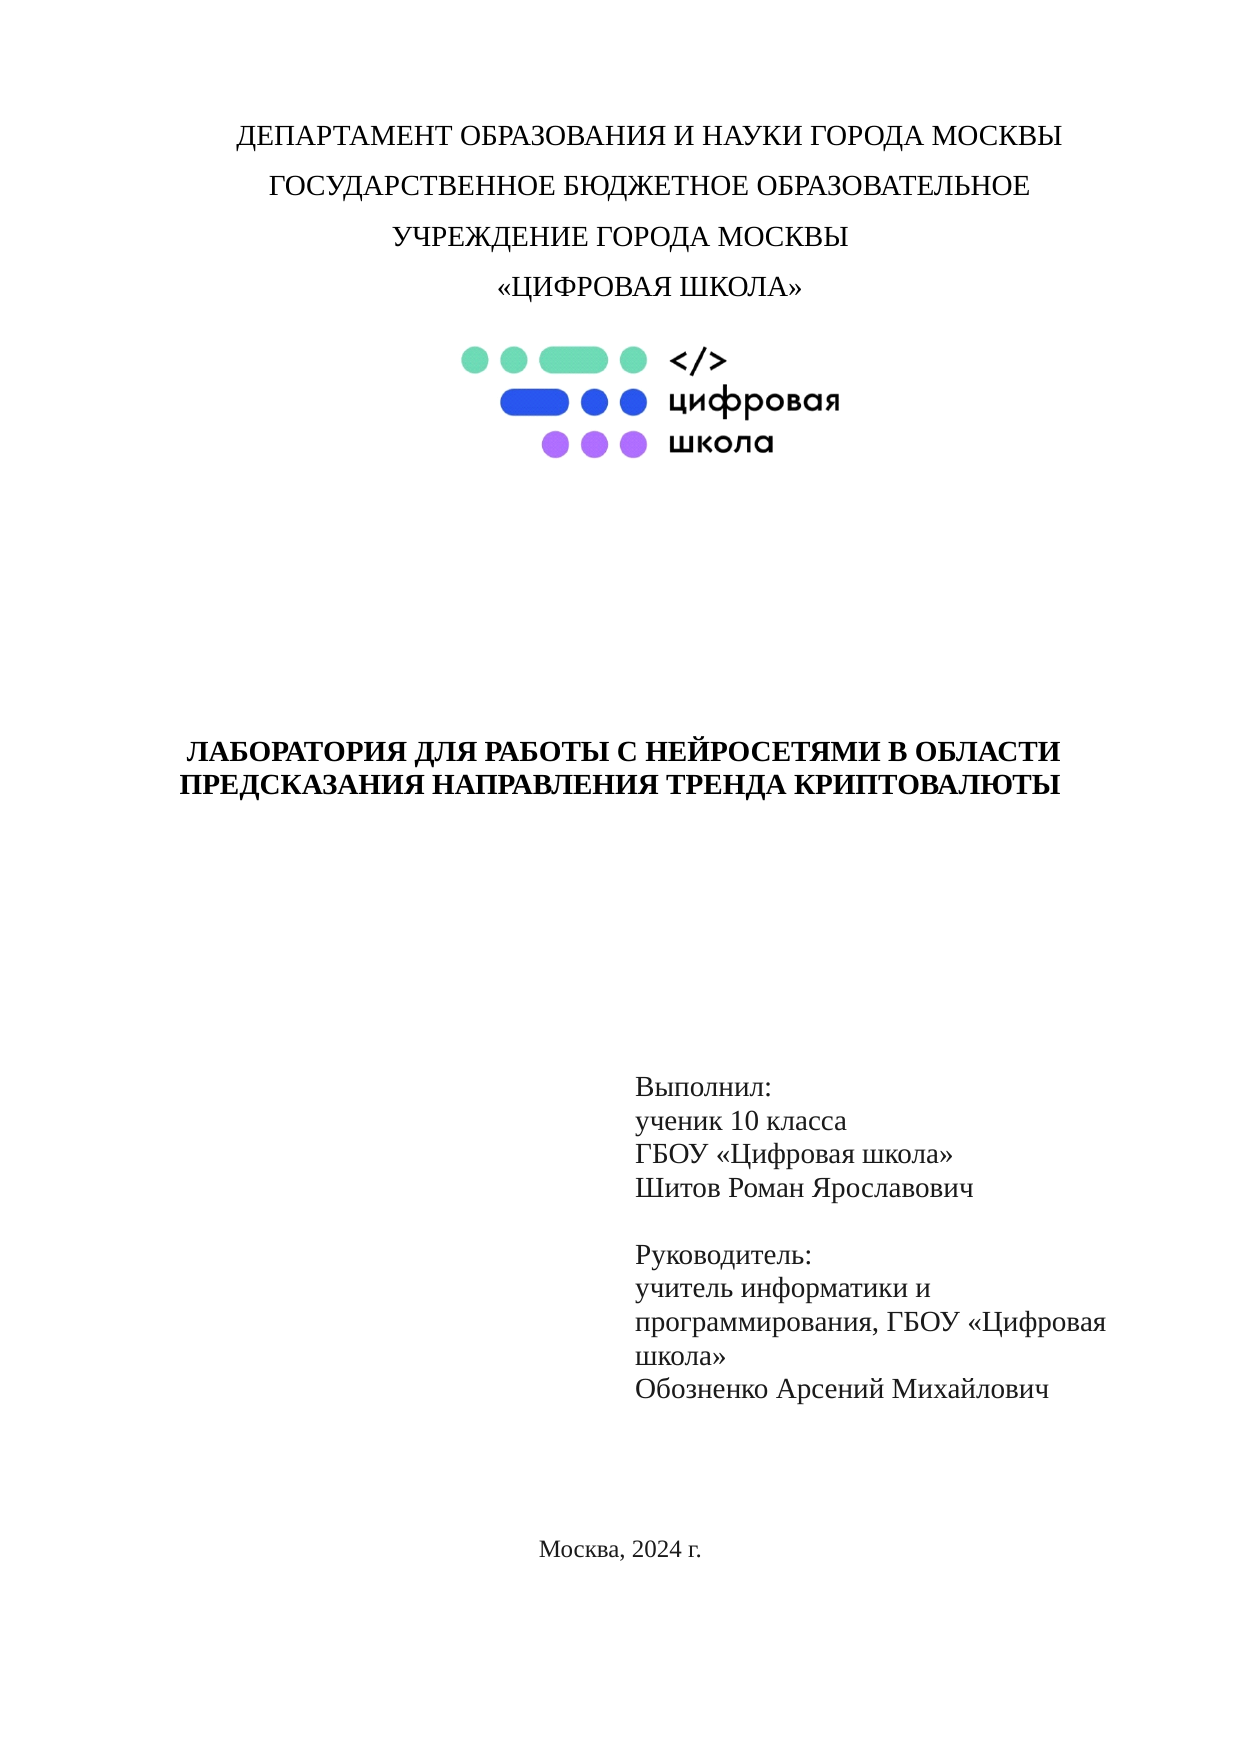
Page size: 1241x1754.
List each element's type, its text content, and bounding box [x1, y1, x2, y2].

text Руководитель: [635, 1237, 1122, 1271]
text Обозненко Арсений Михайлович [635, 1371, 1122, 1405]
text Москва, 2024 г. [118, 1534, 1122, 1563]
text учитель информатики и программирования, ГБОУ «Цифровая школа» [635, 1271, 1122, 1371]
text ГОСУДАРСТВЕННОЕ БЮДЖЕТНОЕ ОБРАЗОВАТЕЛЬНОЕ УЧРЕЖДЕНИЕ ГОРОДА МОСКВЫ [118, 168, 1122, 252]
text ГБОУ «Цифровая школа» [635, 1136, 1122, 1170]
text Шитов Роман Ярославович [635, 1170, 1122, 1203]
text «ЦИФРОВАЯ ШКОЛА» [118, 269, 1122, 303]
text Выполнил: [635, 1069, 1122, 1103]
text ДЕПАРТАМЕНТ ОБРАЗОВАНИЯ И НАУКИ ГОРОДА МОСКВЫ [118, 118, 1122, 152]
text ученик 10 класса [635, 1103, 1122, 1136]
text ЛАБОРАТОРИЯ ДЛЯ РАБОТЫ С НЕЙРОСЕТЯМИ В ОБЛАСТИ ПРЕДСКАЗАНИЯ НАПРАВЛЕНИЯ ТРЕНДА КРИПТОВАЛЮТЫ [118, 734, 1122, 801]
